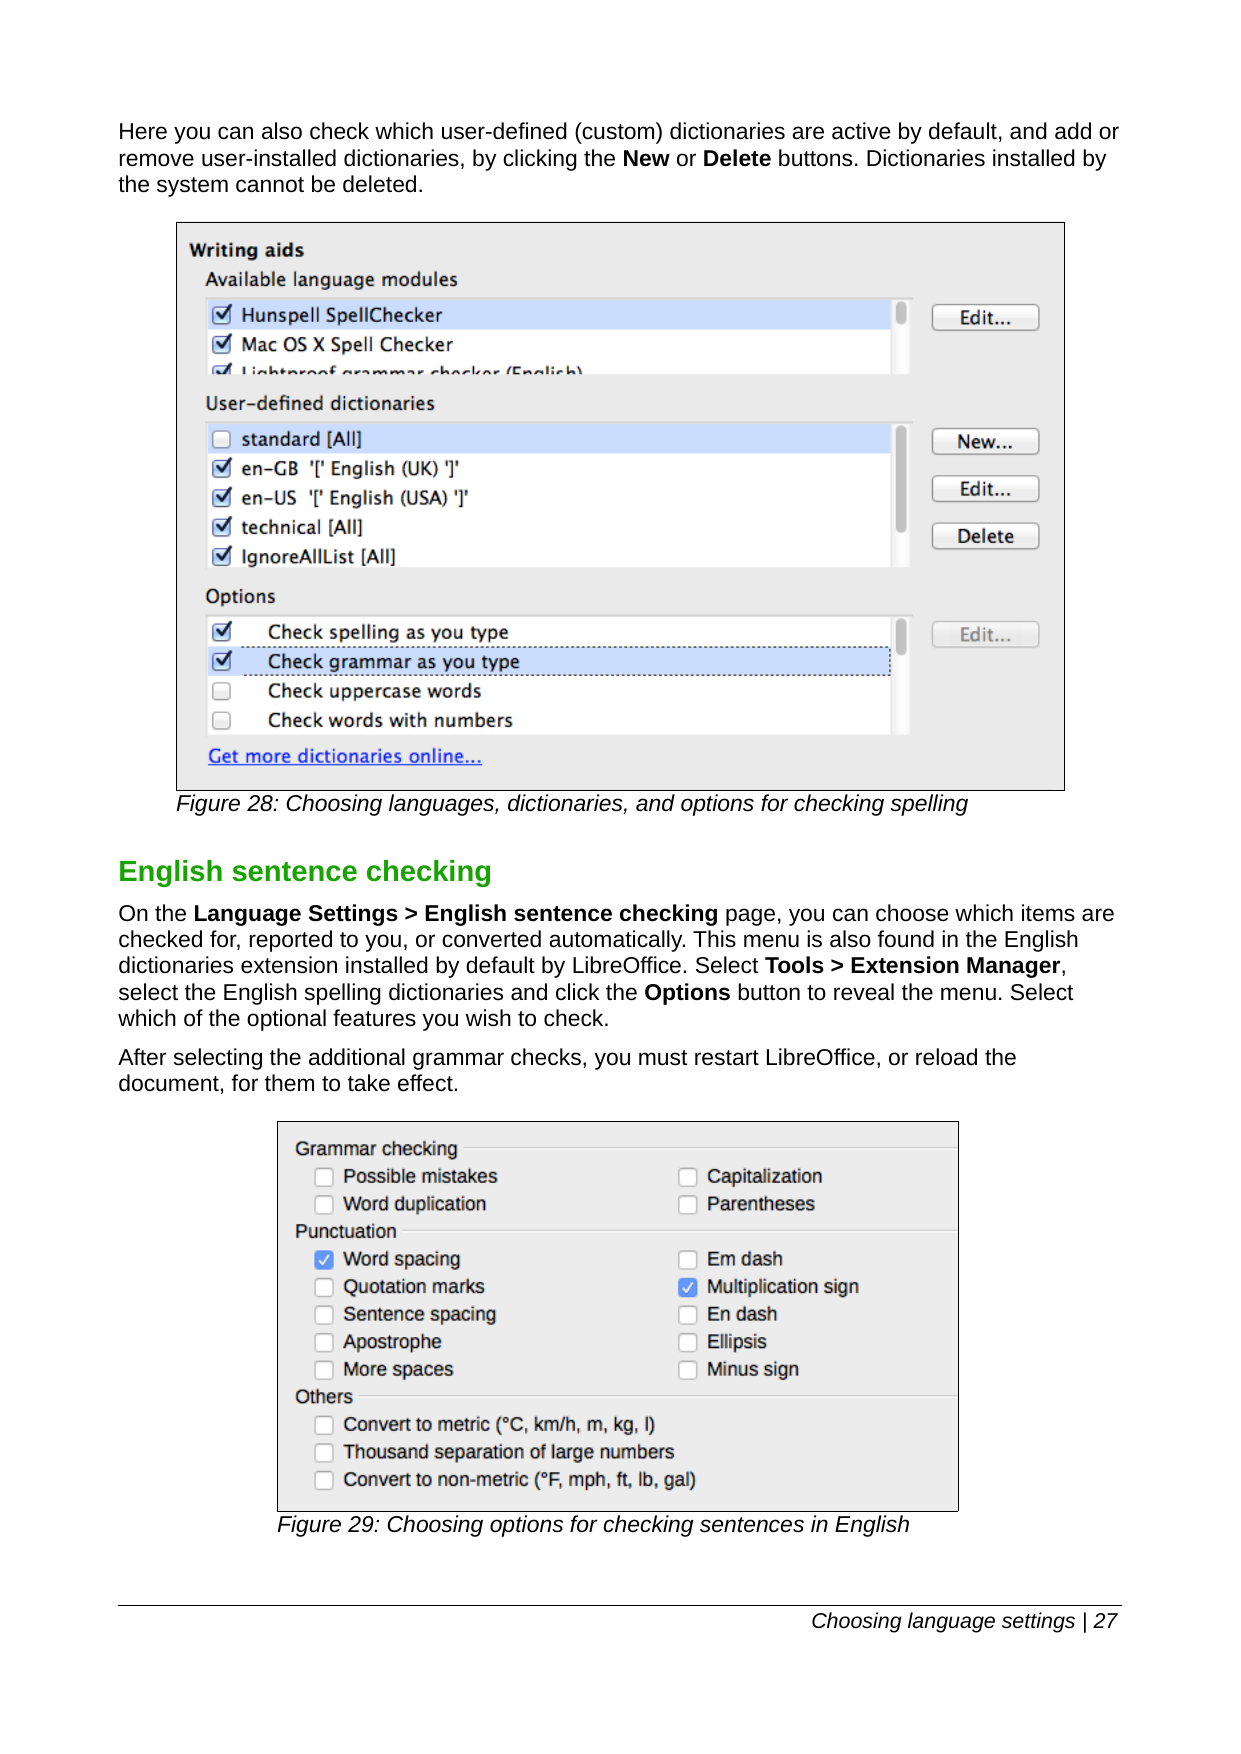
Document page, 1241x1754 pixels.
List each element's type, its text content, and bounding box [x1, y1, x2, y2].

picture [278, 1122, 958, 1511]
text Figure 28: Choosing languages, dictionaries, and options for checking spelling [176, 791, 1064, 817]
subtitle English sentence checking [118, 854, 1122, 888]
text Here you can also check which user-defined (custom) dictionaries are active by default, and add or remove user-installed dictionaries, by clicking the New or Delete buttons. Dictionaries installed by the system cannot be deleted. [118, 118, 1122, 197]
text On the Language Settings > English sentence checking page, you can choose which items are checked for, reported to you, or converted automatically. This menu is also found in the English dictionaries extension installed by default by LibreOffice. Select Tools > Extension Manager, select the English spelling dictionaries and click the Options button to reveal the menu. Select which of the optional features you wish to check. [118, 900, 1122, 1032]
text Figure 29: Choosing options for checking sentences in English [277, 1511, 963, 1537]
picture [177, 223, 1064, 790]
text After selecting the additional grammar checks, you must restart LibreOffice, or reload the document, for them to take effect. [118, 1044, 1122, 1097]
